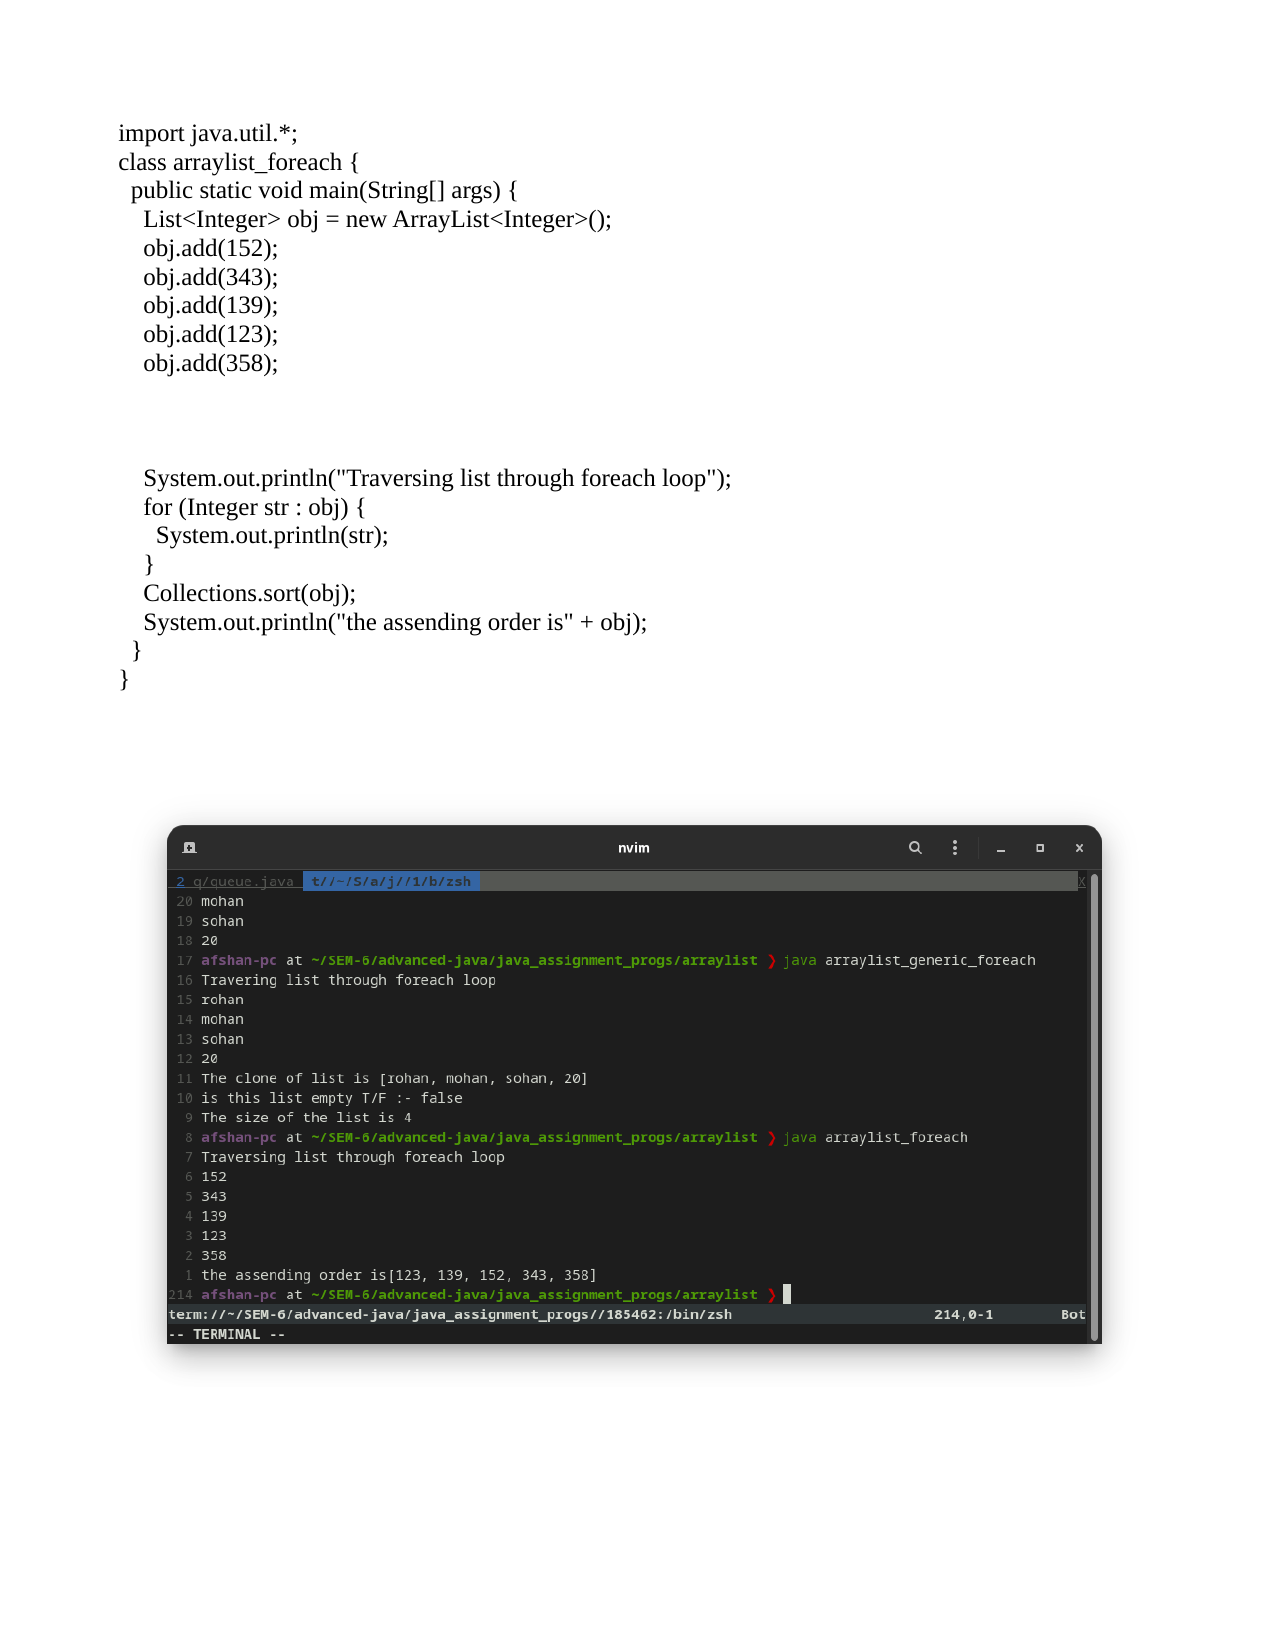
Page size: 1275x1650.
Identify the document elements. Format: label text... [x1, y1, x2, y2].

text Collections.sort(obj); [118, 578, 1157, 607]
text import java.util.*; [118, 118, 1157, 147]
text obj.add(139); [118, 291, 1157, 319]
text obj.add(152); [118, 233, 1157, 262]
text obj.add(358); [118, 348, 1157, 377]
text } [118, 664, 1157, 693]
text List<Integer> obj = new ArrayList<Integer>(); [118, 204, 1157, 233]
text class arraylist_foreach { [118, 147, 1157, 176]
text } [118, 636, 1157, 664]
text obj.add(123); [118, 319, 1157, 348]
text System.out.println(str); [118, 521, 1157, 549]
text } [118, 549, 1157, 578]
text public static void main(String[] args) { [118, 176, 1157, 204]
text obj.add(343); [118, 262, 1157, 291]
text System.out.println("the assending order is" + obj); [118, 607, 1157, 636]
text System.out.println("Traversing list through foreach loop"); [118, 463, 1157, 492]
text for (Integer str : obj) { [118, 492, 1157, 521]
picture [114, 778, 1154, 1402]
